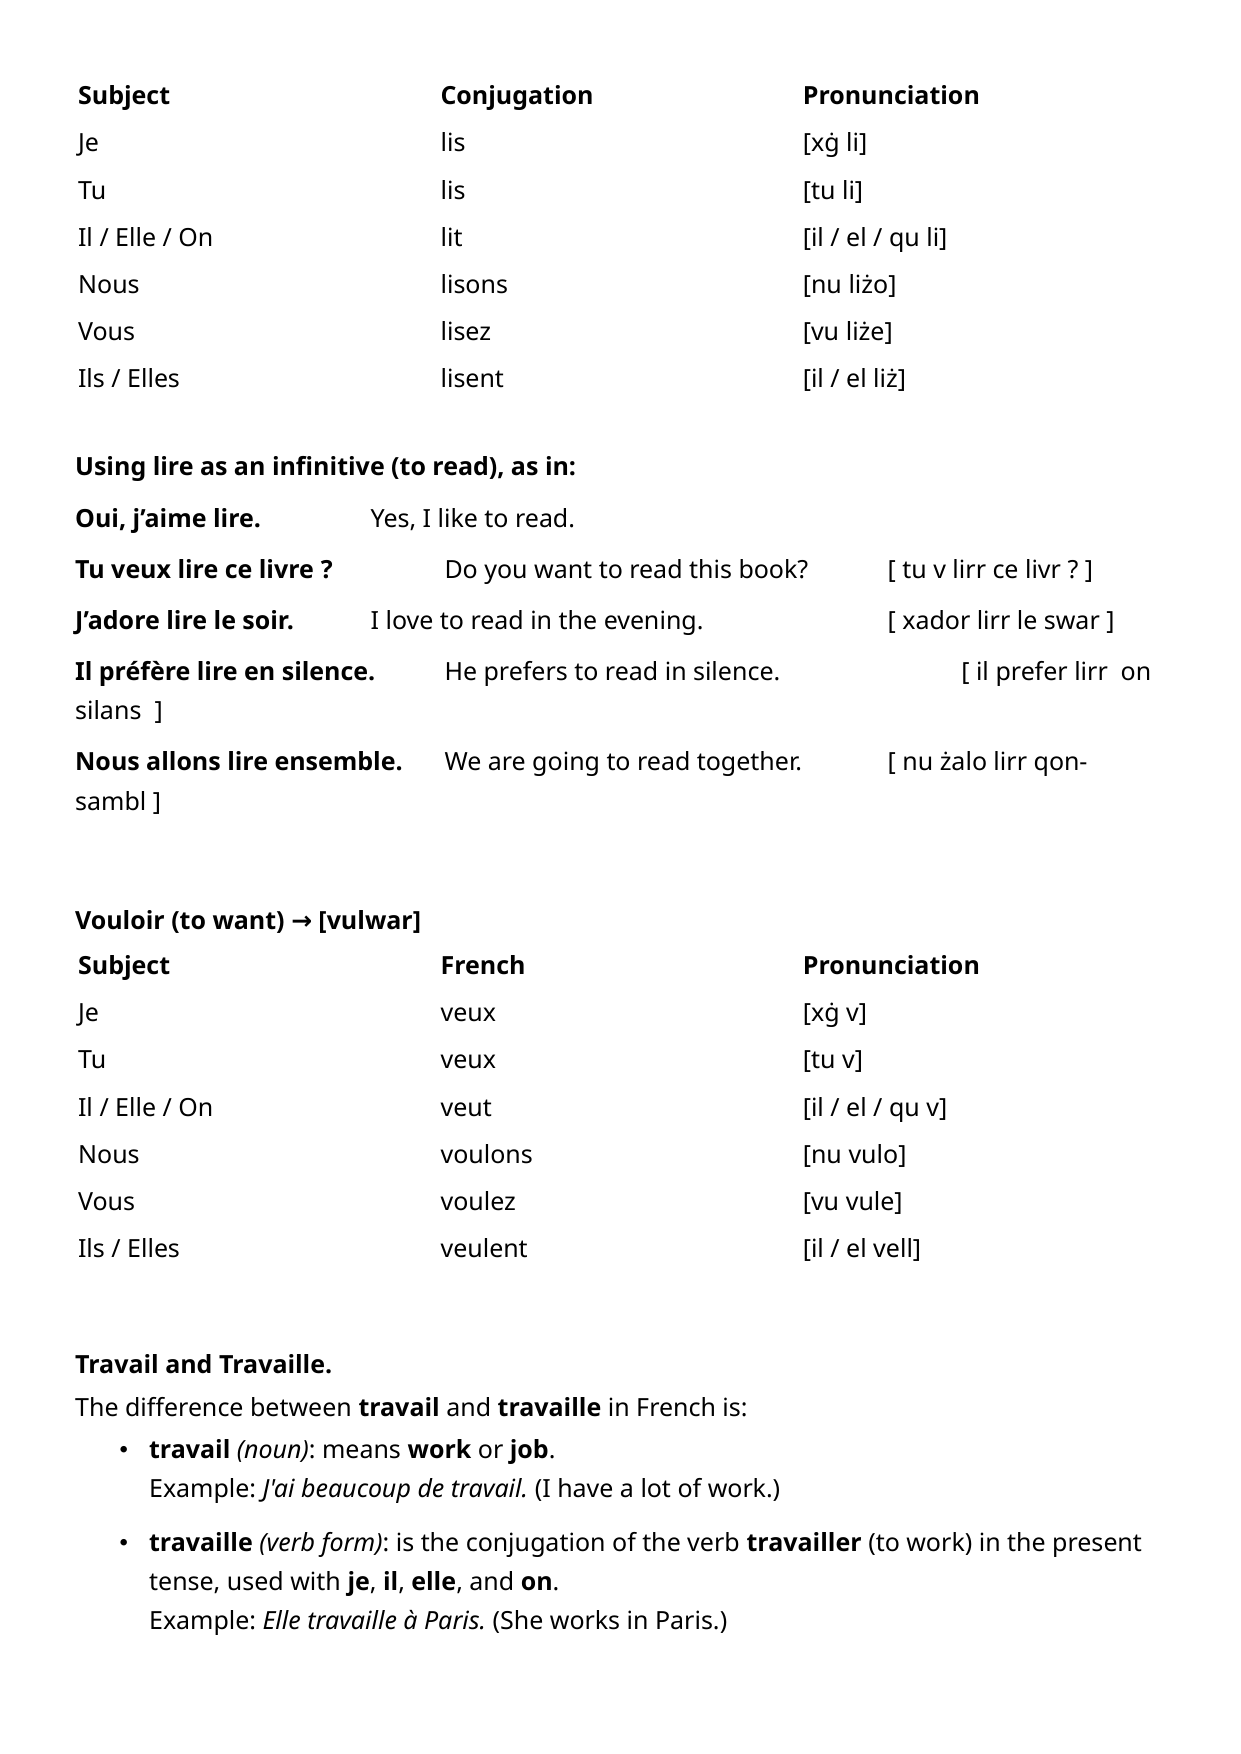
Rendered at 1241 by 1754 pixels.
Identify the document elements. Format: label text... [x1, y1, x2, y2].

table_cell lisez [438, 311, 800, 358]
text Nous allons lire ensemble. We are going to read together. [ nu żalo lirr qon-sambl ] [75, 744, 1165, 850]
table_cell [xġ li] [800, 122, 1162, 169]
table_cell voulez [438, 1181, 800, 1228]
table_header French [438, 945, 800, 992]
table_cell Tu [75, 169, 437, 217]
text Tu veux lire ce livre ? Do you want to read this book? [ tu v lirr ce livr ? ] [75, 551, 1165, 585]
table_cell [il / el / qu li] [800, 217, 1162, 264]
table_cell [tu li] [800, 169, 1162, 217]
table_cell [nu vulo] [800, 1134, 1162, 1181]
text J’adore lire le soir. I love to read in the evening. [ xador lirr le swar ] [75, 602, 1165, 637]
list travaille (verb form): is the conjugation of the verb travailler (to work) in the present tense, used with je, il, elle, and on. Example: Elle travaille à Paris. (She works in Paris.) [119, 1524, 1165, 1637]
table_cell [il / el / qu v] [800, 1086, 1162, 1133]
table_cell Il / Elle / On [75, 1086, 437, 1133]
table_cell Vous [75, 1181, 437, 1228]
table_header Conjugation [438, 75, 800, 122]
table_cell [il / el liż] [800, 358, 1162, 405]
table_cell lis [438, 169, 800, 217]
table_cell veut [438, 1086, 800, 1133]
table_cell lit [438, 217, 800, 264]
list travail (noun): means work or job. Example: J'ai beaucoup de travail. (I have a lot of work.) [119, 1431, 1165, 1505]
table_cell Nous [75, 1134, 437, 1181]
text Using lire as an infinitive (to read), as in: [75, 449, 1165, 483]
table_cell lis [438, 122, 800, 169]
table_cell [xġ v] [800, 992, 1162, 1039]
text Il préfère lire en silence. He prefers to read in silence. [ il prefer lirr on silans ] [75, 654, 1165, 727]
table_cell Tu [75, 1039, 437, 1086]
table_cell Nous [75, 264, 437, 311]
table_header Pronunciation [800, 75, 1162, 122]
text Oui, j’aime lire. Yes, I like to read. [75, 500, 1165, 534]
table_cell [il / el vell] [800, 1228, 1162, 1275]
table_cell lisent [438, 358, 800, 405]
table_cell [tu v] [800, 1039, 1162, 1086]
table_cell veux [438, 992, 800, 1039]
table_header Subject [75, 75, 437, 122]
table_cell Ils / Elles [75, 358, 437, 405]
table_cell Il / Elle / On [75, 217, 437, 264]
table_cell Je [75, 122, 437, 169]
table_cell lisons [438, 264, 800, 311]
table_cell Je [75, 992, 437, 1039]
table_cell veulent [438, 1228, 800, 1275]
table_cell voulons [438, 1134, 800, 1181]
text The difference between travail and travaille in French is: [75, 1389, 1165, 1423]
table_cell veux [438, 1039, 800, 1086]
text Vouloir (to want) → [vulwar] [75, 902, 1165, 937]
text Travail and Travaille. [75, 1347, 1165, 1381]
table_cell Vous [75, 311, 437, 358]
table_cell Ils / Elles [75, 1228, 437, 1275]
table_header Pronunciation [800, 945, 1162, 992]
table_cell [nu liżo] [800, 264, 1162, 311]
table_header Subject [75, 945, 437, 992]
table_cell [vu vule] [800, 1181, 1162, 1228]
table_cell [vu liże] [800, 311, 1162, 358]
